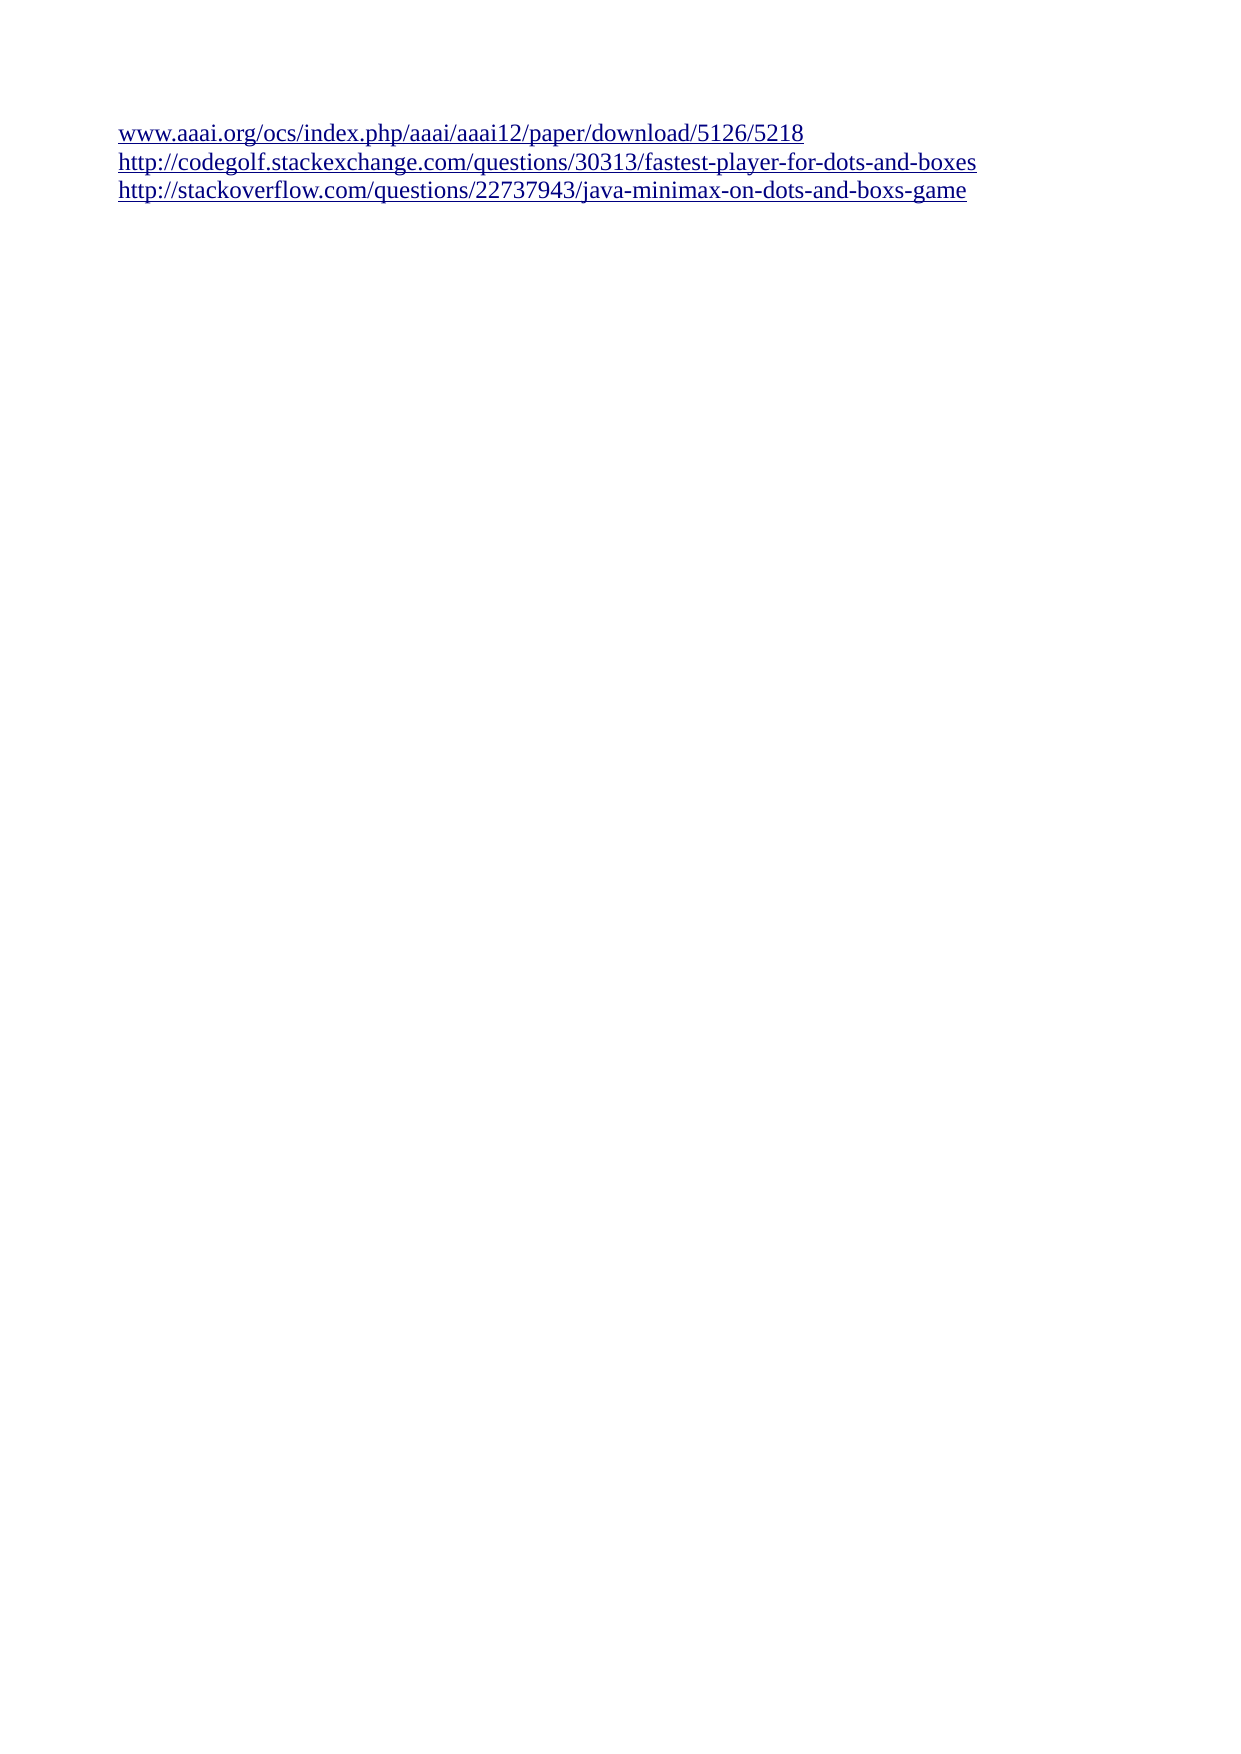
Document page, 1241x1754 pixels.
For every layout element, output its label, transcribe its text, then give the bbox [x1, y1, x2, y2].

text http://codegolf.stackexchange.com/questions/30313/fastest-player-for-dots-and-boxes [118, 147, 1122, 176]
text www.aaai.org/ocs/index.php/aaai/aaai12/paper/download/5126/5218 [118, 118, 1122, 147]
text http://stackoverflow.com/questions/22737943/java-minimax-on-dots-and-boxs-game [118, 176, 1122, 204]
